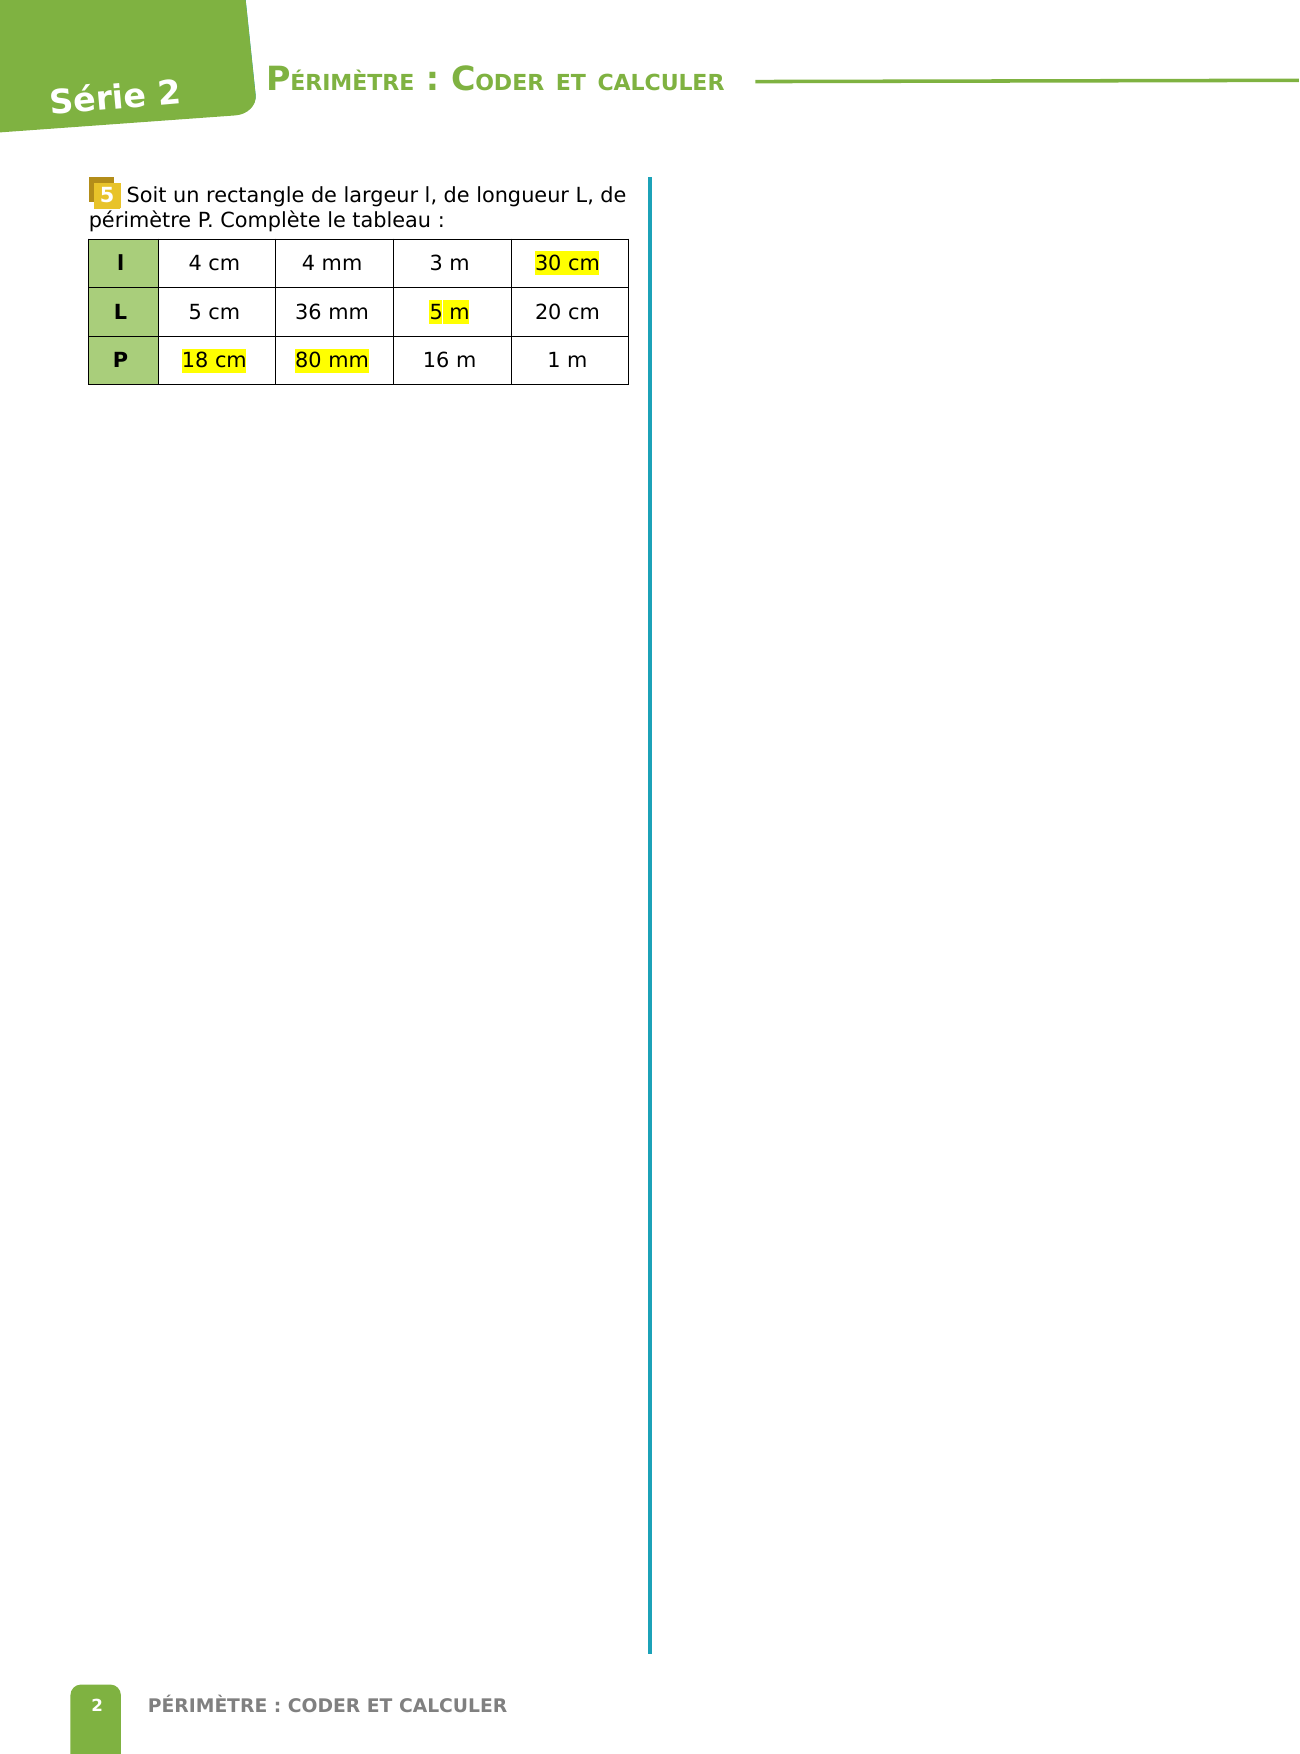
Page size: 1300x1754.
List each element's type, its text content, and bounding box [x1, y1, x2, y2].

table_cell 1 m [512, 337, 628, 384]
table_cell 20 cm [512, 288, 628, 336]
table_cell 16 m [394, 337, 511, 384]
table_cell 5 m [394, 288, 511, 336]
table_header 30 cm [512, 240, 628, 287]
table_header l [89, 240, 158, 287]
table_cell 18 cm [159, 337, 275, 384]
subtitle Soit un rectangle de largeur l, de longueur L, de périmètre P. Complète le tableau : [88, 177, 629, 232]
table_header 4 cm [159, 240, 275, 287]
table_cell 80 mm [276, 337, 393, 384]
table_header 4 mm [276, 240, 393, 287]
table_cell 5 cm [159, 288, 275, 336]
table_cell L [89, 288, 158, 336]
table_cell P [89, 337, 158, 384]
table_cell 36 mm [276, 288, 393, 336]
table_header 3 m [394, 240, 511, 287]
